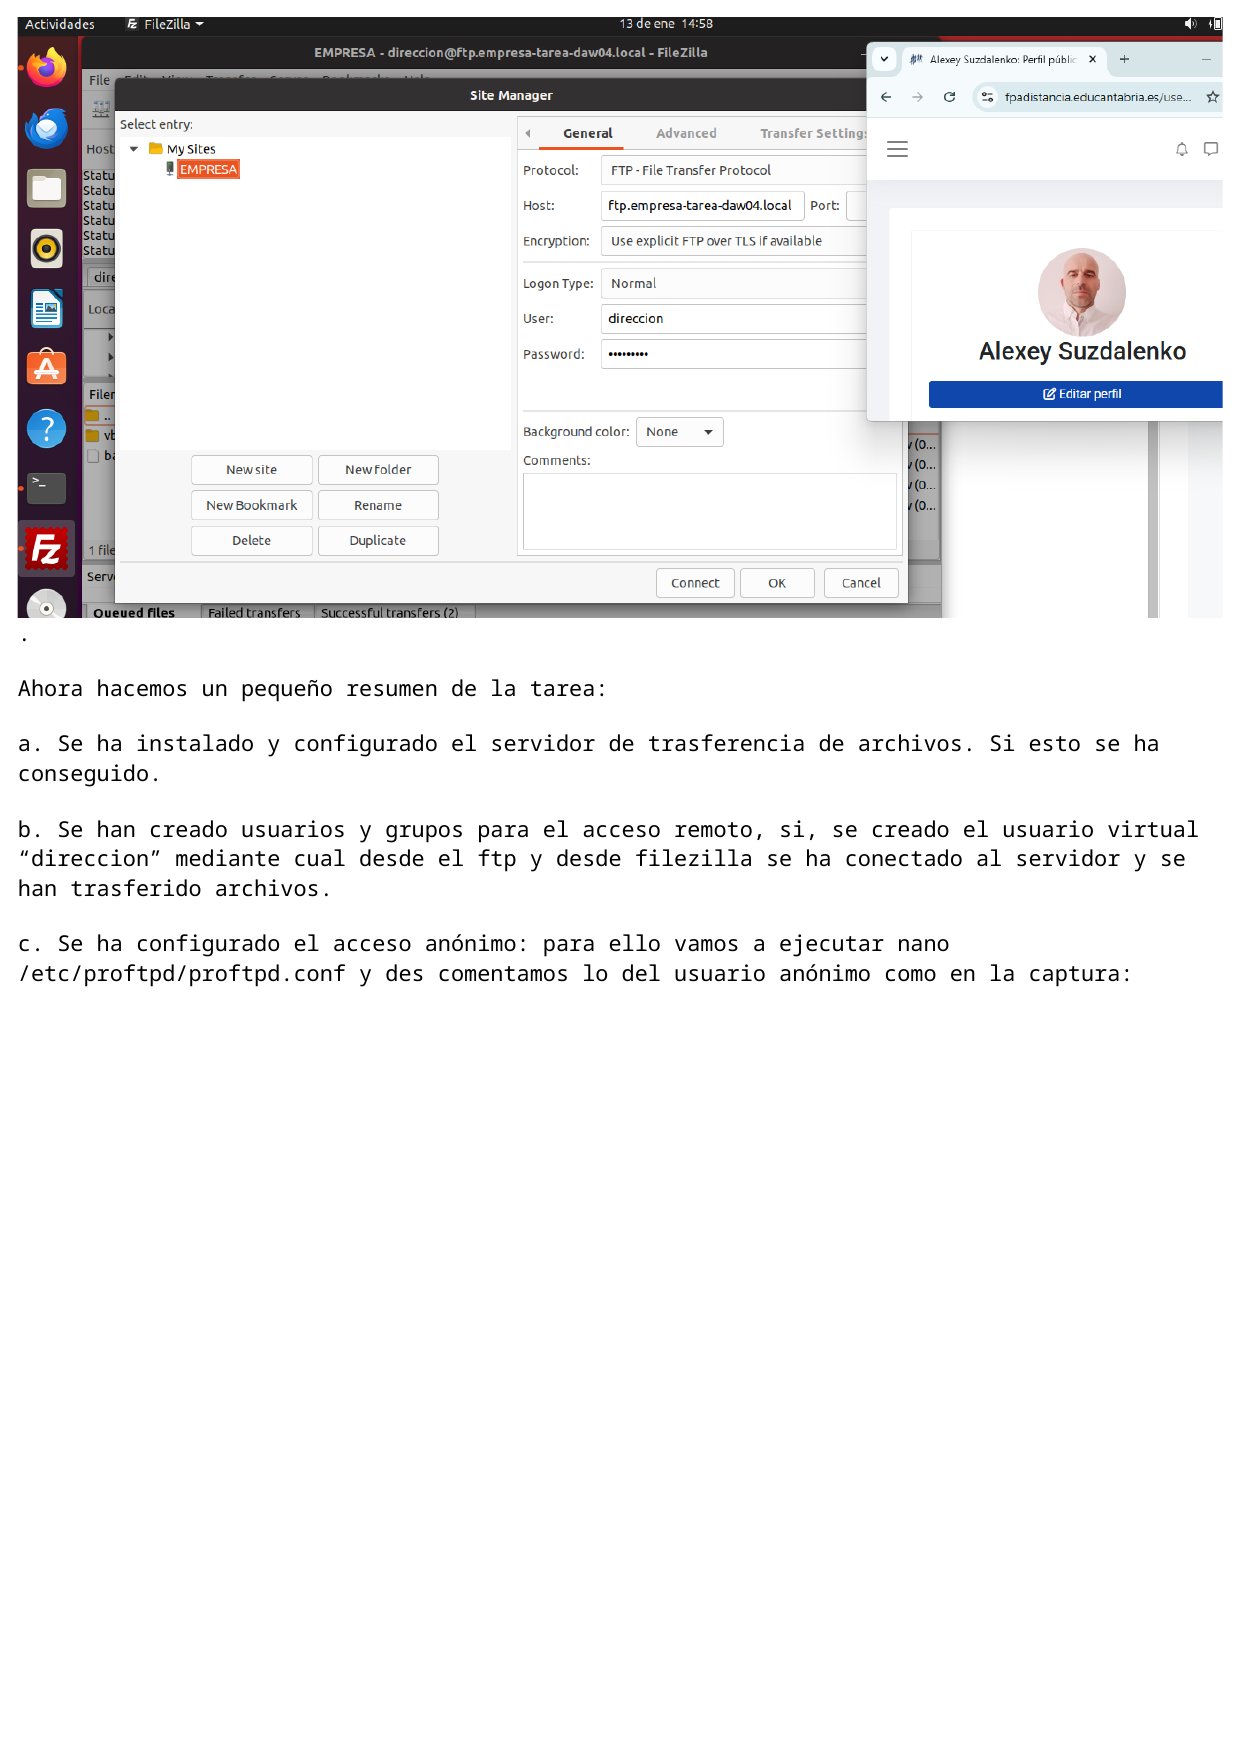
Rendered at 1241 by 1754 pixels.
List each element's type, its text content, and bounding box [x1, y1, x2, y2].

text a. Se ha instalado y configurado el servidor de trasferencia de archivos. Si esto se ha conseguido. [18, 728, 1222, 788]
picture [17, 17, 1223, 618]
text . [18, 618, 1222, 648]
text c. Se ha configurado el acceso anónimo: para ello vamos a ejecutar nano /etc/proftpd/proftpd.conf y des comentamos lo del usuario anónimo como en la captura: [18, 928, 1222, 988]
text Ahora hacemos un pequeño resumen de la tarea: [18, 673, 1222, 703]
text b. Se han creado usuarios y grupos para el acceso remoto, si, se creado el usuario virtual “direccion” mediante cual desde el ftp y desde filezilla se ha conectado al servidor y se han trasferido archivos. [18, 813, 1222, 903]
